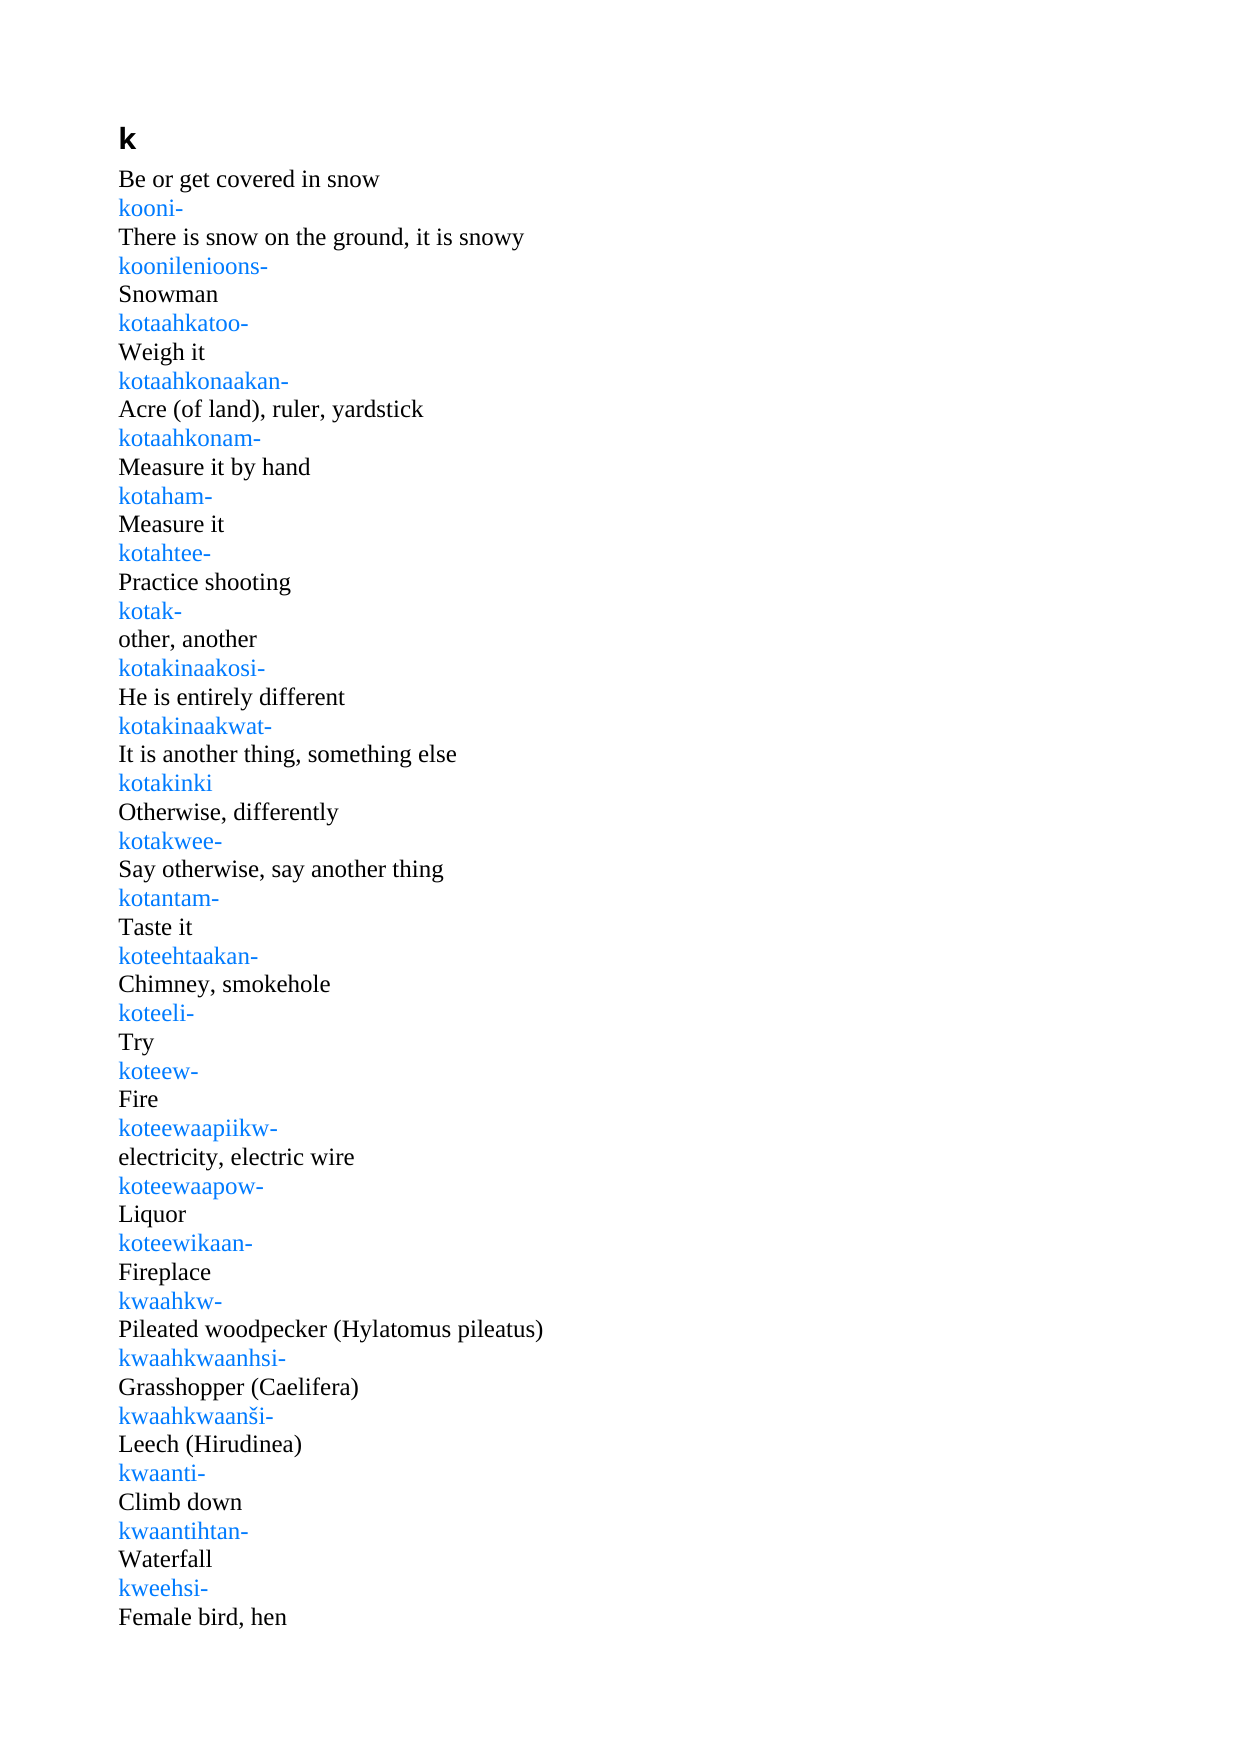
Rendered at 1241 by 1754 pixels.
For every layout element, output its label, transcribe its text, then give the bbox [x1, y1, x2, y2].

table_cell kwaahkwaanhsi- Grasshopper (Caelifera) [118, 1343, 1122, 1401]
table_cell kotakinki Otherwise, differently [118, 768, 1122, 826]
table_cell kwaahkw- Pileated woodpecker (Hylatomus pileatus) [118, 1286, 1122, 1343]
table_cell kotantam- Taste it [118, 883, 1122, 941]
table_cell kooni- There is snow on the ground, it is snowy [118, 193, 1122, 251]
table_cell kotak- other, another [118, 596, 1122, 653]
table_cell kotaham- Measure it [118, 481, 1122, 538]
table_cell kwaahkwaanši- Leech (Hirudinea) [118, 1401, 1122, 1458]
table_cell koteewikaan- Fireplace [118, 1228, 1122, 1286]
table_cell kotaahkonaakan- Acre (of land), ruler, yardstick [118, 366, 1122, 423]
table_cell koteewaapiikw- electricity, electric wire [118, 1113, 1122, 1171]
table_cell koteeli- Try [118, 998, 1122, 1056]
table_cell kotahtee- Practice shooting [118, 538, 1122, 596]
table_cell kotaahkonam- Measure it by hand [118, 423, 1122, 481]
table_cell Be or get covered in snow [118, 165, 1122, 193]
table_cell kotakinaakosi- He is entirely different [118, 653, 1122, 711]
table_cell koteehtaakan- Chimney, smokehole [118, 941, 1122, 998]
table_cell koteew- Fire [118, 1056, 1122, 1113]
table_cell kweehsi- Female bird, hen [118, 1573, 1122, 1631]
table_cell kotakwee- Say otherwise, say another thing [118, 826, 1122, 883]
table_cell kwaantihtan- Waterfall [118, 1516, 1122, 1573]
table_cell koteewaapow- Liquor [118, 1171, 1122, 1228]
table_header k [118, 118, 1122, 164]
table_cell kotakinaakwat- It is another thing, something else [118, 711, 1122, 768]
table_cell kotaahkatoo- Weigh it [118, 308, 1122, 366]
table_cell koonilenioons- Snowman [118, 251, 1122, 308]
table_cell kwaanti- Climb down [118, 1458, 1122, 1516]
